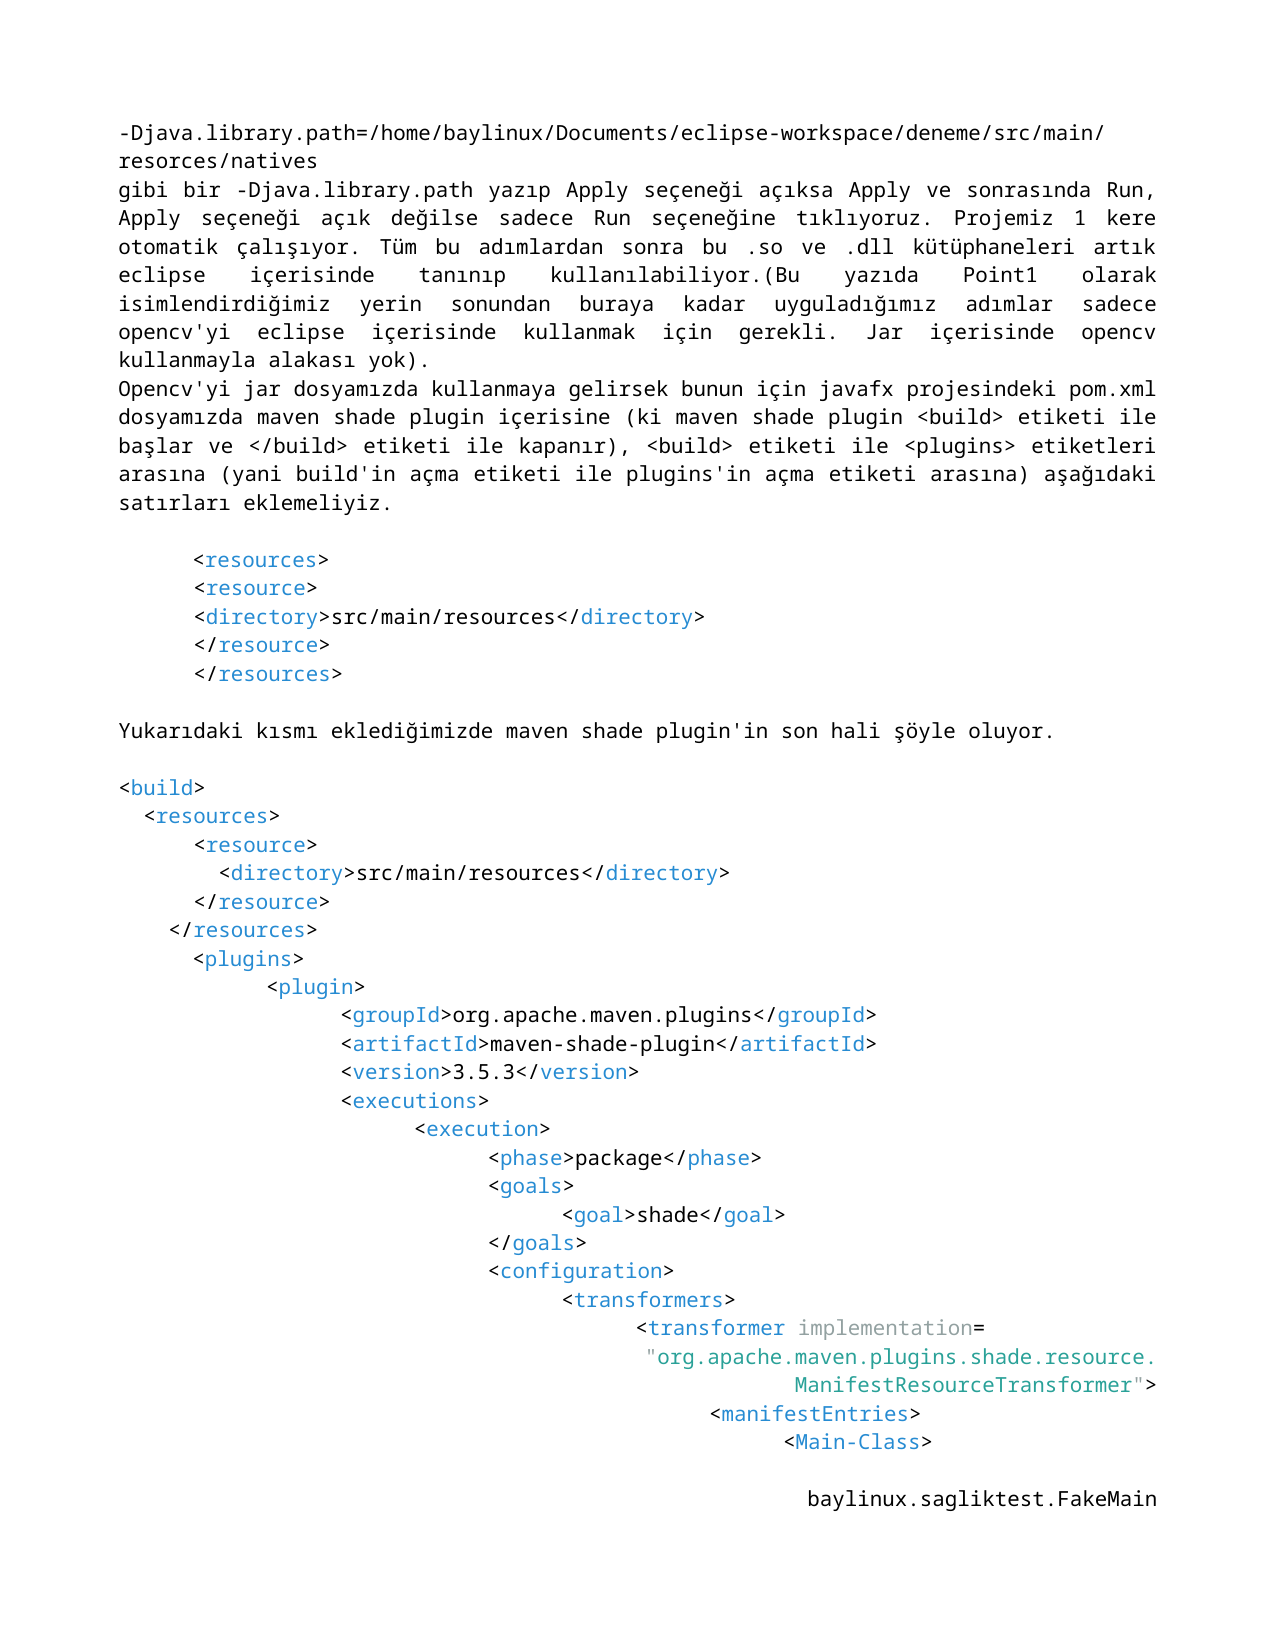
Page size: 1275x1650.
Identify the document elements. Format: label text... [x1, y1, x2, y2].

text <configuration> [118, 1257, 1157, 1285]
text </resource> [118, 630, 1157, 659]
text <resource> [118, 830, 1157, 858]
text </resources> [118, 659, 1157, 687]
text <directory>src/main/resources</directory> [118, 602, 1157, 630]
text </goals> [118, 1228, 1157, 1257]
text <transformer implementation= [118, 1313, 1157, 1342]
text <version>3.5.3</version> [118, 1057, 1157, 1086]
text <plugin> [118, 972, 1157, 1001]
text "org.apache.maven.plugins.shade.resource.ManifestResourceTransformer"> [118, 1342, 1157, 1399]
text <resources> [118, 545, 1157, 573]
text <executions> [118, 1086, 1157, 1114]
text <resources> [118, 802, 1157, 830]
text <build> [118, 773, 1157, 802]
text <Main-Class> [118, 1427, 1157, 1456]
text <goal>shade</goal> [118, 1200, 1157, 1228]
text <directory>src/main/resources</directory> [118, 858, 1157, 887]
text </resources> [118, 915, 1157, 944]
text </resource> [118, 887, 1157, 915]
text <artifactId>maven-shade-plugin</artifactId> [118, 1029, 1157, 1057]
text <execution> [118, 1114, 1157, 1143]
text <goals> [118, 1171, 1157, 1200]
text -Djava.library.path=/home/baylinux/Documents/eclipse-workspace/deneme/src/main/resorces/natives [118, 118, 1157, 175]
text <phase>package</phase> [118, 1143, 1157, 1171]
text <resource> [118, 573, 1157, 602]
text baylinux.sagliktest.FakeMain [118, 1456, 1157, 1512]
text Yukarıdaki kısmı eklediğimizde maven shade plugin'in son hali şöyle oluyor. [118, 716, 1157, 744]
text <transformers> [118, 1285, 1157, 1313]
text <groupId>org.apache.maven.plugins</groupId> [118, 1001, 1157, 1029]
text <manifestEntries> [118, 1399, 1157, 1427]
text gibi bir -Djava.library.path yazıp Apply seçeneği açıksa Apply ve sonrasında Run, Apply seçeneği açık değilse sadece Run seçeneğine tıklıyoruz. Projemiz 1 kere otomatik çalışıyor. Tüm bu adımlardan sonra bu .so ve .dll kütüphaneleri artık eclipse içerisinde tanınıp kullanılabiliyor.(Bu yazıda Point1 olarak isimlendirdiğimiz yerin sonundan buraya kadar uyguladığımız adımlar sadece opencv'yi eclipse içerisinde kullanmak için gerekli. Jar içerisinde opencv kullanmayla alakası yok). [118, 175, 1157, 374]
text <plugins> [118, 944, 1157, 972]
text Opencv'yi jar dosyamızda kullanmaya gelirsek bunun için javafx projesindeki pom.xml dosyamızda maven shade plugin içerisine (ki maven shade plugin <build> etiketi ile başlar ve </build> etiketi ile kapanır), <build> etiketi ile <plugins> etiketleri arasına (yani build'in açma etiketi ile plugins'in açma etiketi arasına) aşağıdaki satırları eklemeliyiz. [118, 374, 1157, 516]
